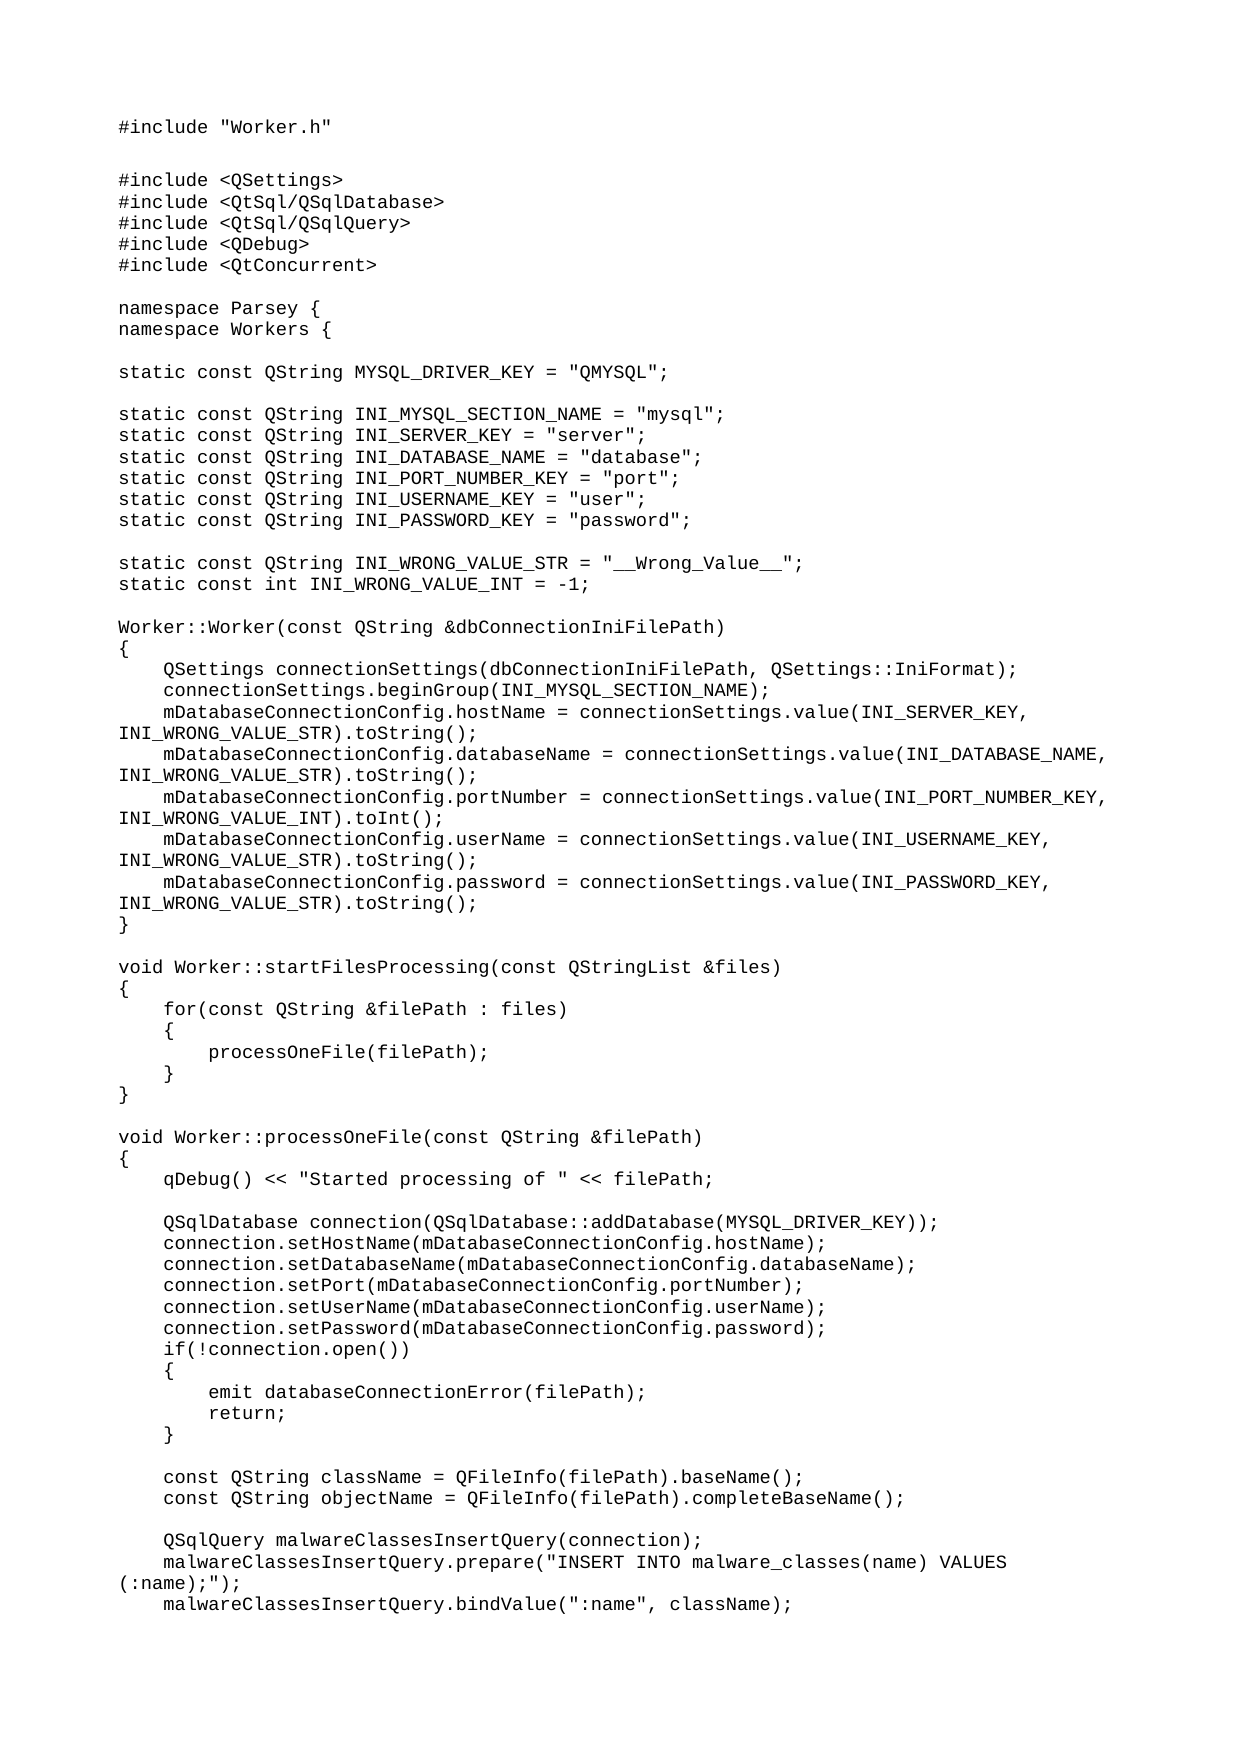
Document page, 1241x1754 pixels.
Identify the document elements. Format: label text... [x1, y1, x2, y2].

text { [118, 979, 1122, 1000]
text { [118, 1021, 1122, 1042]
text #include <QSettings> [118, 171, 1122, 192]
text const QString objectName = QFileInfo(filePath).completeBaseName(); [118, 1489, 1122, 1510]
text QSqlDatabase connection(QSqlDatabase::addDatabase(MYSQL_DRIVER_KEY)); [118, 1212, 1122, 1234]
text static const int INI_WRONG_VALUE_INT = -1; [118, 575, 1122, 596]
text static const QString INI_PORT_NUMBER_KEY = "port"; [118, 469, 1122, 490]
text { [118, 639, 1122, 660]
text malwareClassesInsertQuery.prepare("INSERT INTO malware_classes(name) VALUES (:name);"); [118, 1552, 1122, 1595]
text const QString className = QFileInfo(filePath).baseName(); [118, 1467, 1122, 1489]
text void Worker::processOneFile(const QString &filePath) [118, 1127, 1122, 1149]
text namespace Workers { [118, 320, 1122, 341]
text mDatabaseConnectionConfig.databaseName = connectionSettings.value(INI_DATABASE_NAME, INI_WRONG_VALUE_STR).toString(); [118, 745, 1122, 787]
text connection.setDatabaseName(mDatabaseConnectionConfig.databaseName); [118, 1255, 1122, 1276]
text static const QString INI_DATABASE_NAME = "database"; [118, 447, 1122, 469]
text } [118, 915, 1122, 936]
text } [118, 1064, 1122, 1085]
text #include "Worker.h" [118, 118, 1122, 139]
text static const QString MYSQL_DRIVER_KEY = "QMYSQL"; [118, 362, 1122, 384]
text connectionSettings.beginGroup(INI_MYSQL_SECTION_NAME); [118, 681, 1122, 702]
text qDebug() << "Started processing of " << filePath; [118, 1170, 1122, 1191]
text static const QString INI_MYSQL_SECTION_NAME = "mysql"; [118, 405, 1122, 426]
text if(!connection.open()) [118, 1340, 1122, 1361]
text #include <QtSql/QSqlDatabase> [118, 192, 1122, 214]
text connection.setUserName(mDatabaseConnectionConfig.userName); [118, 1297, 1122, 1319]
text processOneFile(filePath); [118, 1042, 1122, 1064]
text QSettings connectionSettings(dbConnectionIniFilePath, QSettings::IniFormat); [118, 660, 1122, 681]
text { [118, 1361, 1122, 1382]
text #include <QtSql/QSqlQuery> [118, 214, 1122, 235]
text static const QString INI_WRONG_VALUE_STR = "__Wrong_Value__"; [118, 554, 1122, 575]
text return; [118, 1404, 1122, 1425]
text mDatabaseConnectionConfig.hostName = connectionSettings.value(INI_SERVER_KEY, INI_WRONG_VALUE_STR).toString(); [118, 702, 1122, 745]
text } [118, 1085, 1122, 1106]
text mDatabaseConnectionConfig.portNumber = connectionSettings.value(INI_PORT_NUMBER_KEY, INI_WRONG_VALUE_INT).toInt(); [118, 787, 1122, 830]
text connection.setHostName(mDatabaseConnectionConfig.hostName); [118, 1234, 1122, 1255]
text static const QString INI_USERNAME_KEY = "user"; [118, 490, 1122, 511]
text for(const QString &filePath : files) [118, 1000, 1122, 1021]
text connection.setPassword(mDatabaseConnectionConfig.password); [118, 1319, 1122, 1340]
text namespace Parsey { [118, 299, 1122, 320]
text static const QString INI_SERVER_KEY = "server"; [118, 426, 1122, 447]
text #include <QtConcurrent> [118, 256, 1122, 277]
text void Worker::startFilesProcessing(const QStringList &files) [118, 957, 1122, 979]
text } [118, 1425, 1122, 1446]
text static const QString INI_PASSWORD_KEY = "password"; [118, 511, 1122, 532]
text mDatabaseConnectionConfig.password = connectionSettings.value(INI_PASSWORD_KEY, INI_WRONG_VALUE_STR).toString(); [118, 872, 1122, 915]
text emit databaseConnectionError(filePath); [118, 1382, 1122, 1404]
text #include <QDebug> [118, 235, 1122, 256]
text malwareClassesInsertQuery.bindValue(":name", className); [118, 1595, 1122, 1616]
text connection.setPort(mDatabaseConnectionConfig.portNumber); [118, 1276, 1122, 1297]
text mDatabaseConnectionConfig.userName = connectionSettings.value(INI_USERNAME_KEY, INI_WRONG_VALUE_STR).toString(); [118, 830, 1122, 872]
text Worker::Worker(const QString &dbConnectionIniFilePath) [118, 617, 1122, 639]
text { [118, 1149, 1122, 1170]
text QSqlQuery malwareClassesInsertQuery(connection); [118, 1531, 1122, 1552]
